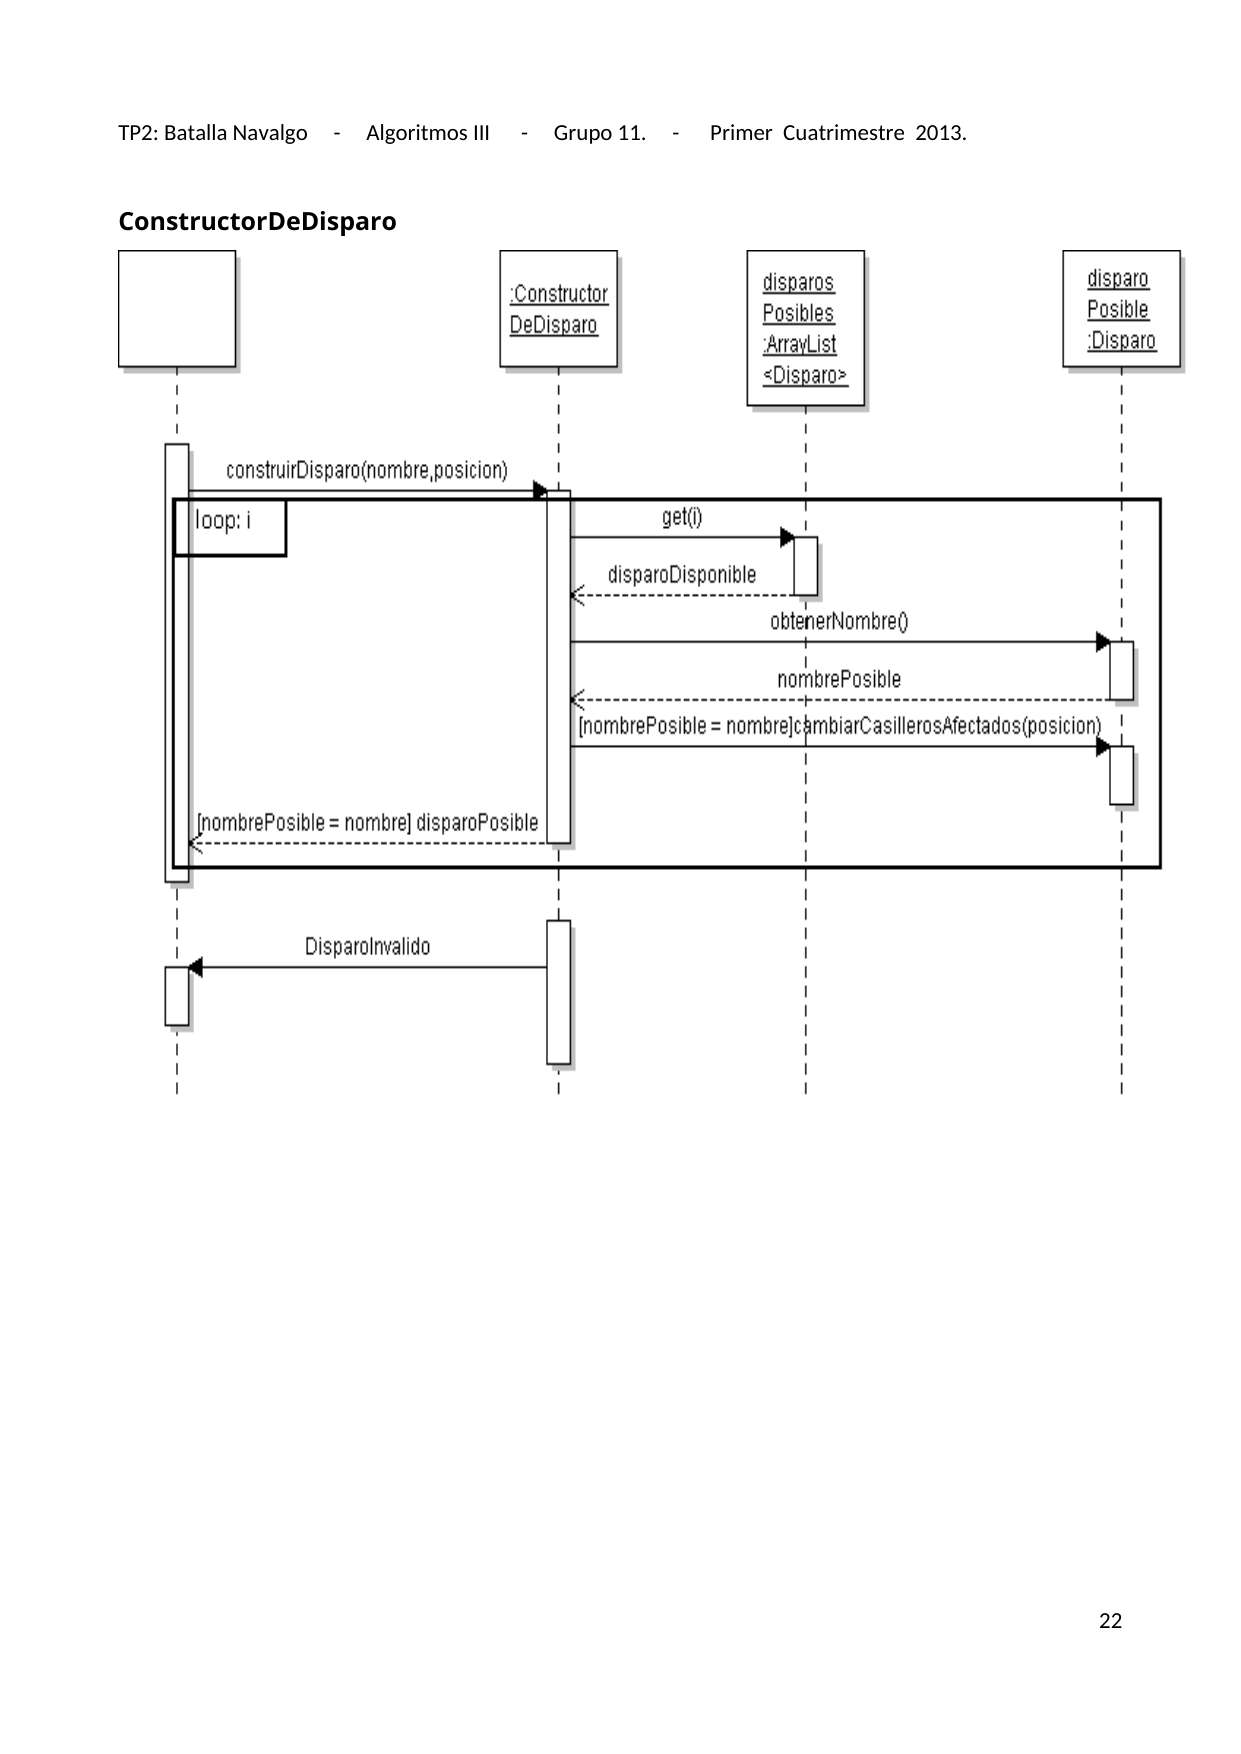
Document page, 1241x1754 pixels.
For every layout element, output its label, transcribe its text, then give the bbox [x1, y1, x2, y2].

text ConstructorDeDisparo [118, 204, 1122, 238]
